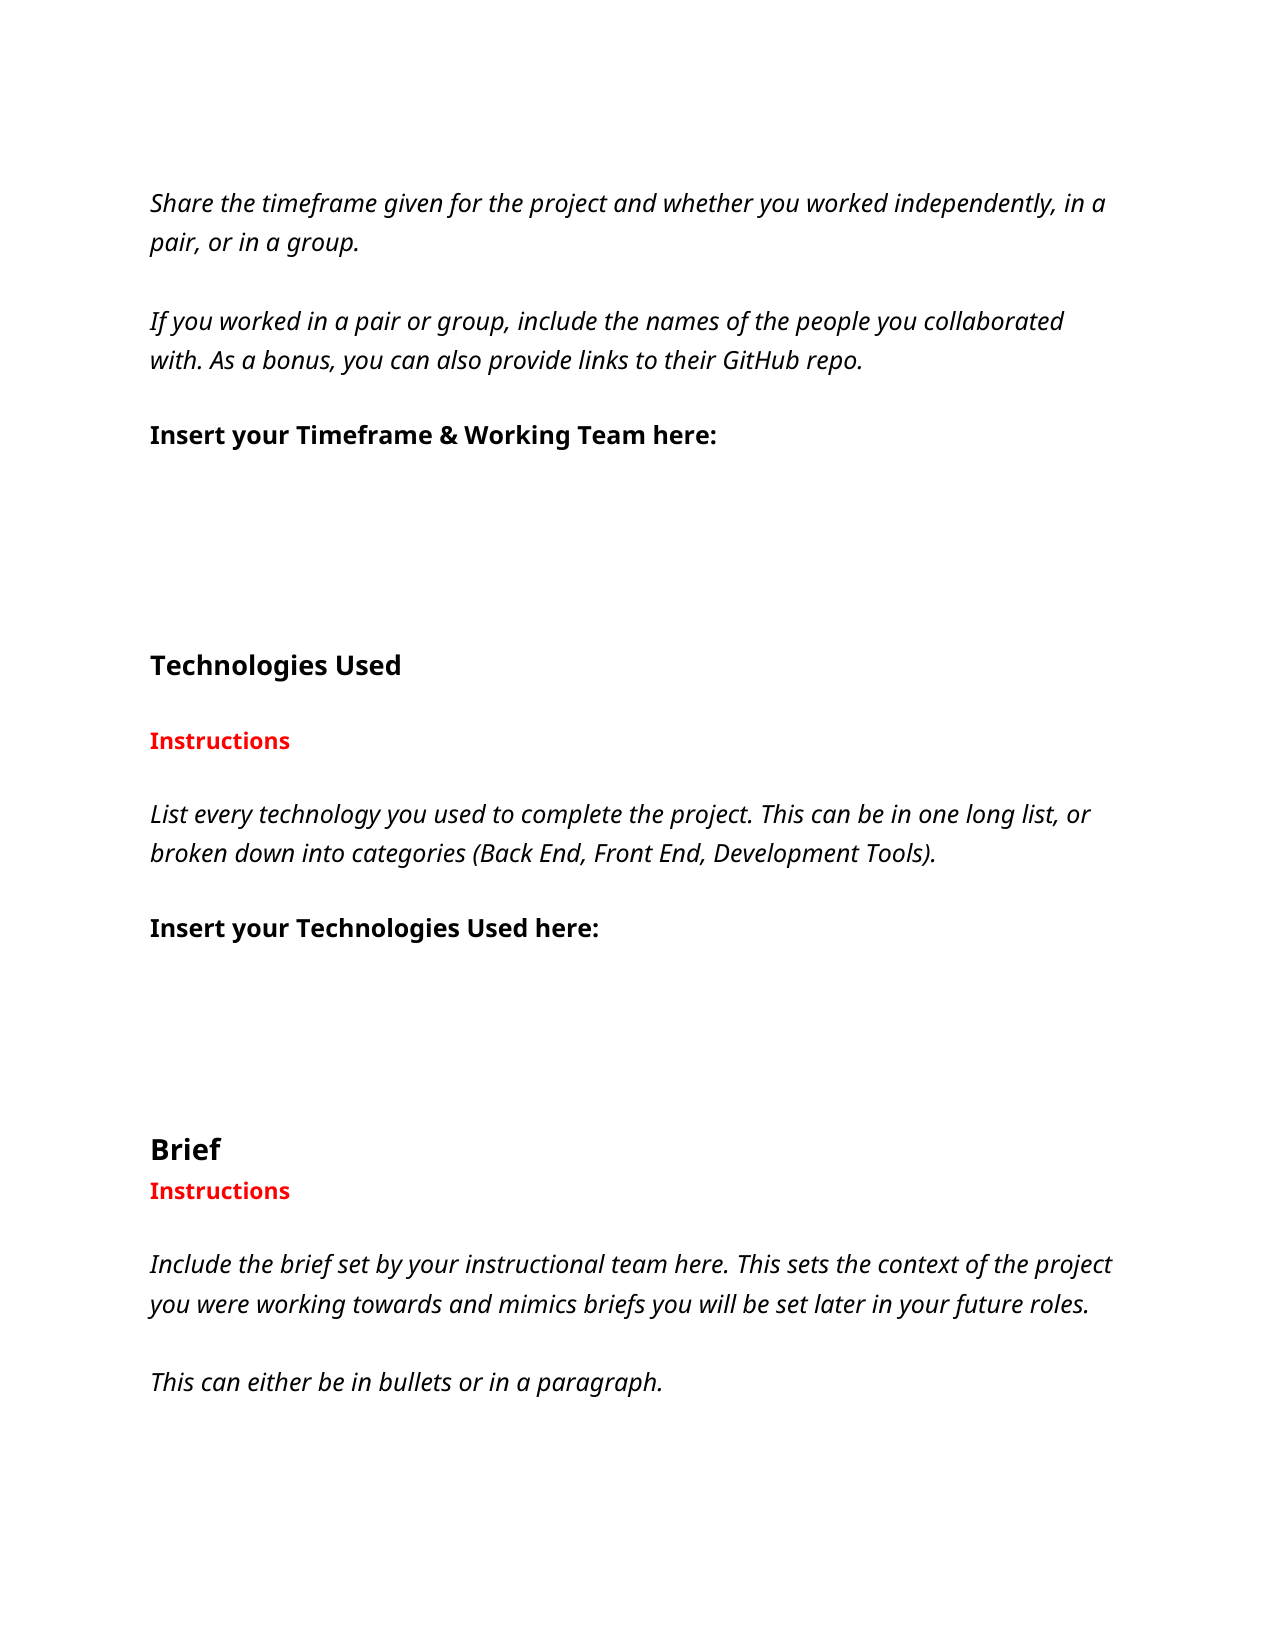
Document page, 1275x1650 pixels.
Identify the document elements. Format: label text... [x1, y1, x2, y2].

text Insert your Timeframe & Working Team here: [150, 418, 1125, 452]
text Technologies Used [150, 646, 1125, 683]
text Instructions [150, 724, 1125, 756]
text Share the timeframe given for the project and whether you worked independently, in a pair, or in a group. [150, 186, 1125, 259]
text List every technology you used to complete the project. This can be in one long list, or broken down into categories (Back End, Front End, Development Tools). [150, 796, 1125, 870]
text If you worked in a pair or group, include the names of the people you collaborated with. As a bonus, you can also provide links to their GitHub repo. [150, 303, 1125, 377]
text Insert your Technologies Used here: [150, 911, 1125, 945]
text Brief [150, 1129, 1125, 1169]
text This can either be in bullets or in a paragraph. [150, 1364, 1125, 1399]
text Instructions [150, 1175, 1125, 1206]
text Include the brief set by your instructional team here. This sets the context of the project you were working towards and mimics briefs you will be set later in your future roles. [150, 1247, 1125, 1320]
